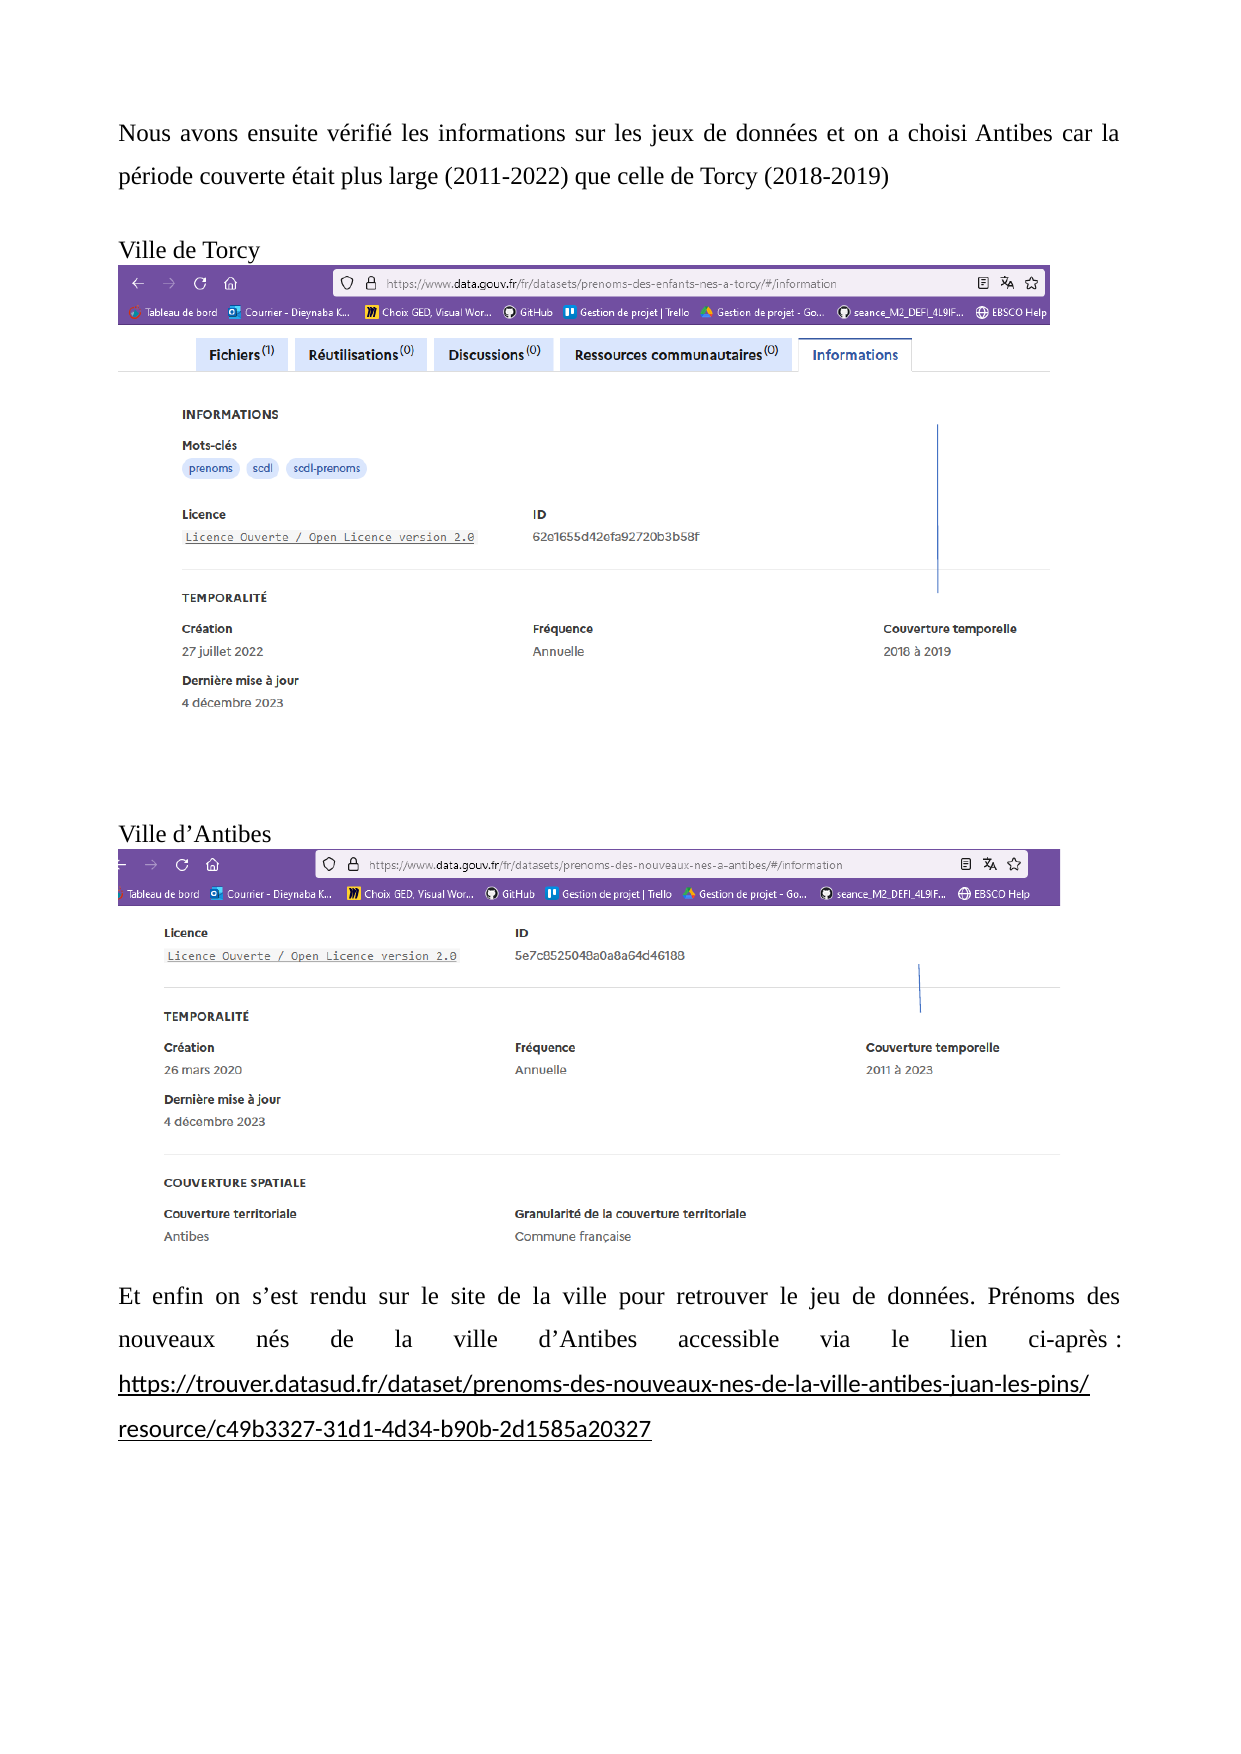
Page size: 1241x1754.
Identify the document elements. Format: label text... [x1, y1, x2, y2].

text Ville de Torcy [118, 235, 1122, 264]
picture [118, 849, 1060, 1267]
text Ville d’Antibes [118, 819, 1122, 848]
text Et enfin on s’est rendu sur le site de la ville pour retrouver le jeu de données. Prénoms des nouveaux nés de la ville d’Antibes accessible via le lien ci-après : https://trouver.datasud.fr/dataset/prenoms-des-nouveaux-nes-de-la-ville-antibes-juan-les-pins/resource/c49b3327-31d1-4d34-b90b-2d1585a20327 [118, 1281, 1122, 1444]
text Nous avons ensuite vérifié les informations sur les jeux de données et on a choisi Antibes car la période couverte était plus large (2011-2022) que celle de Torcy (2018-2019) [118, 118, 1122, 190]
picture [118, 265, 1050, 731]
